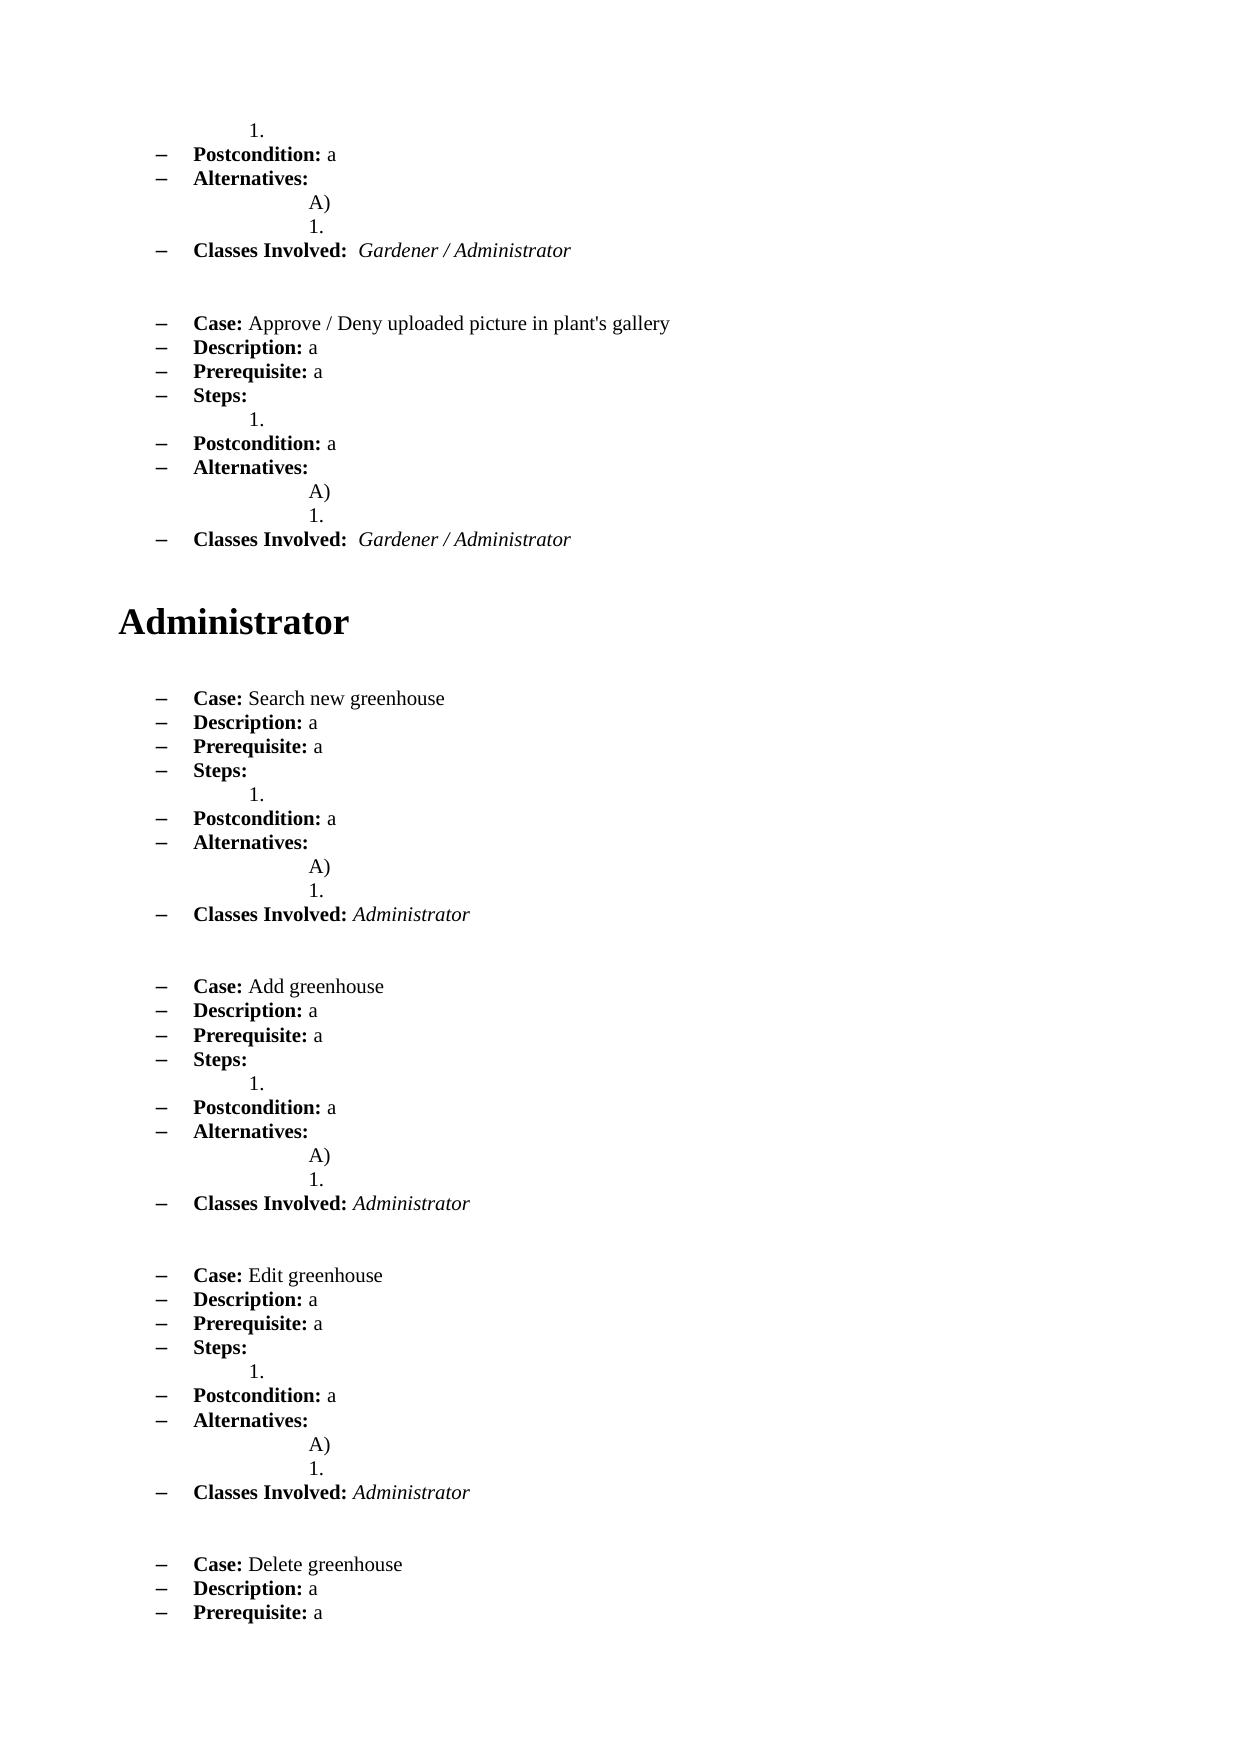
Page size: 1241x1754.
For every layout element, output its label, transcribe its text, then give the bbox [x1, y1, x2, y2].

text 1. [308, 1456, 1122, 1480]
list Alternatives: [156, 830, 1122, 854]
list Case: Delete greenhouse [156, 1552, 1122, 1576]
list Postcondition: a [156, 1383, 1122, 1407]
list Description: a [156, 710, 1122, 734]
list Steps: [156, 1047, 1122, 1071]
list Description: a [156, 998, 1122, 1022]
text 1. [249, 782, 1122, 806]
list Case: Search new greenhouse [156, 686, 1122, 710]
text 1. [308, 214, 1122, 238]
list Prerequisite: a [156, 1022, 1122, 1047]
list Classes Involved: Administrator [156, 1480, 1122, 1504]
list Prerequisite: a [156, 734, 1122, 758]
list Steps: [156, 1335, 1122, 1359]
list Prerequisite: a [156, 1311, 1122, 1335]
text 1. [249, 407, 1122, 431]
list Description: a [156, 1287, 1122, 1311]
list Postcondition: a [156, 142, 1122, 166]
text A) [308, 854, 1122, 878]
text A) [308, 1432, 1122, 1456]
text A) [308, 1143, 1122, 1167]
list Classes Involved: Gardener / Administrator [156, 238, 1122, 262]
list Steps: [156, 383, 1122, 407]
list Postcondition: a [156, 431, 1122, 455]
list Prerequisite: a [156, 359, 1122, 383]
text 1. [308, 503, 1122, 527]
list Classes Involved: Administrator [156, 1191, 1122, 1215]
list Case: Approve / Deny uploaded picture in plant's gallery [156, 311, 1122, 335]
list Case: Edit greenhouse [156, 1263, 1122, 1287]
list Prerequisite: a [156, 1600, 1122, 1624]
list Alternatives: [156, 166, 1122, 190]
text 1. [249, 1071, 1122, 1095]
list Steps: [156, 758, 1122, 782]
list Alternatives: [156, 1407, 1122, 1432]
list Postcondition: a [156, 806, 1122, 830]
list Alternatives: [156, 1119, 1122, 1143]
list Classes Involved: Gardener / Administrator [156, 527, 1122, 551]
text A) [308, 190, 1122, 214]
text Administrator [118, 599, 1122, 642]
list Description: a [156, 1576, 1122, 1600]
text 1. [308, 1167, 1122, 1191]
list Description: a [156, 335, 1122, 359]
text A) [308, 479, 1122, 503]
list Postcondition: a [156, 1095, 1122, 1119]
list Alternatives: [156, 455, 1122, 479]
text 1. [249, 1359, 1122, 1383]
text 1. [308, 878, 1122, 902]
list Classes Involved: Administrator [156, 902, 1122, 926]
text 1. [249, 118, 1122, 142]
list Case: Add greenhouse [156, 974, 1122, 998]
